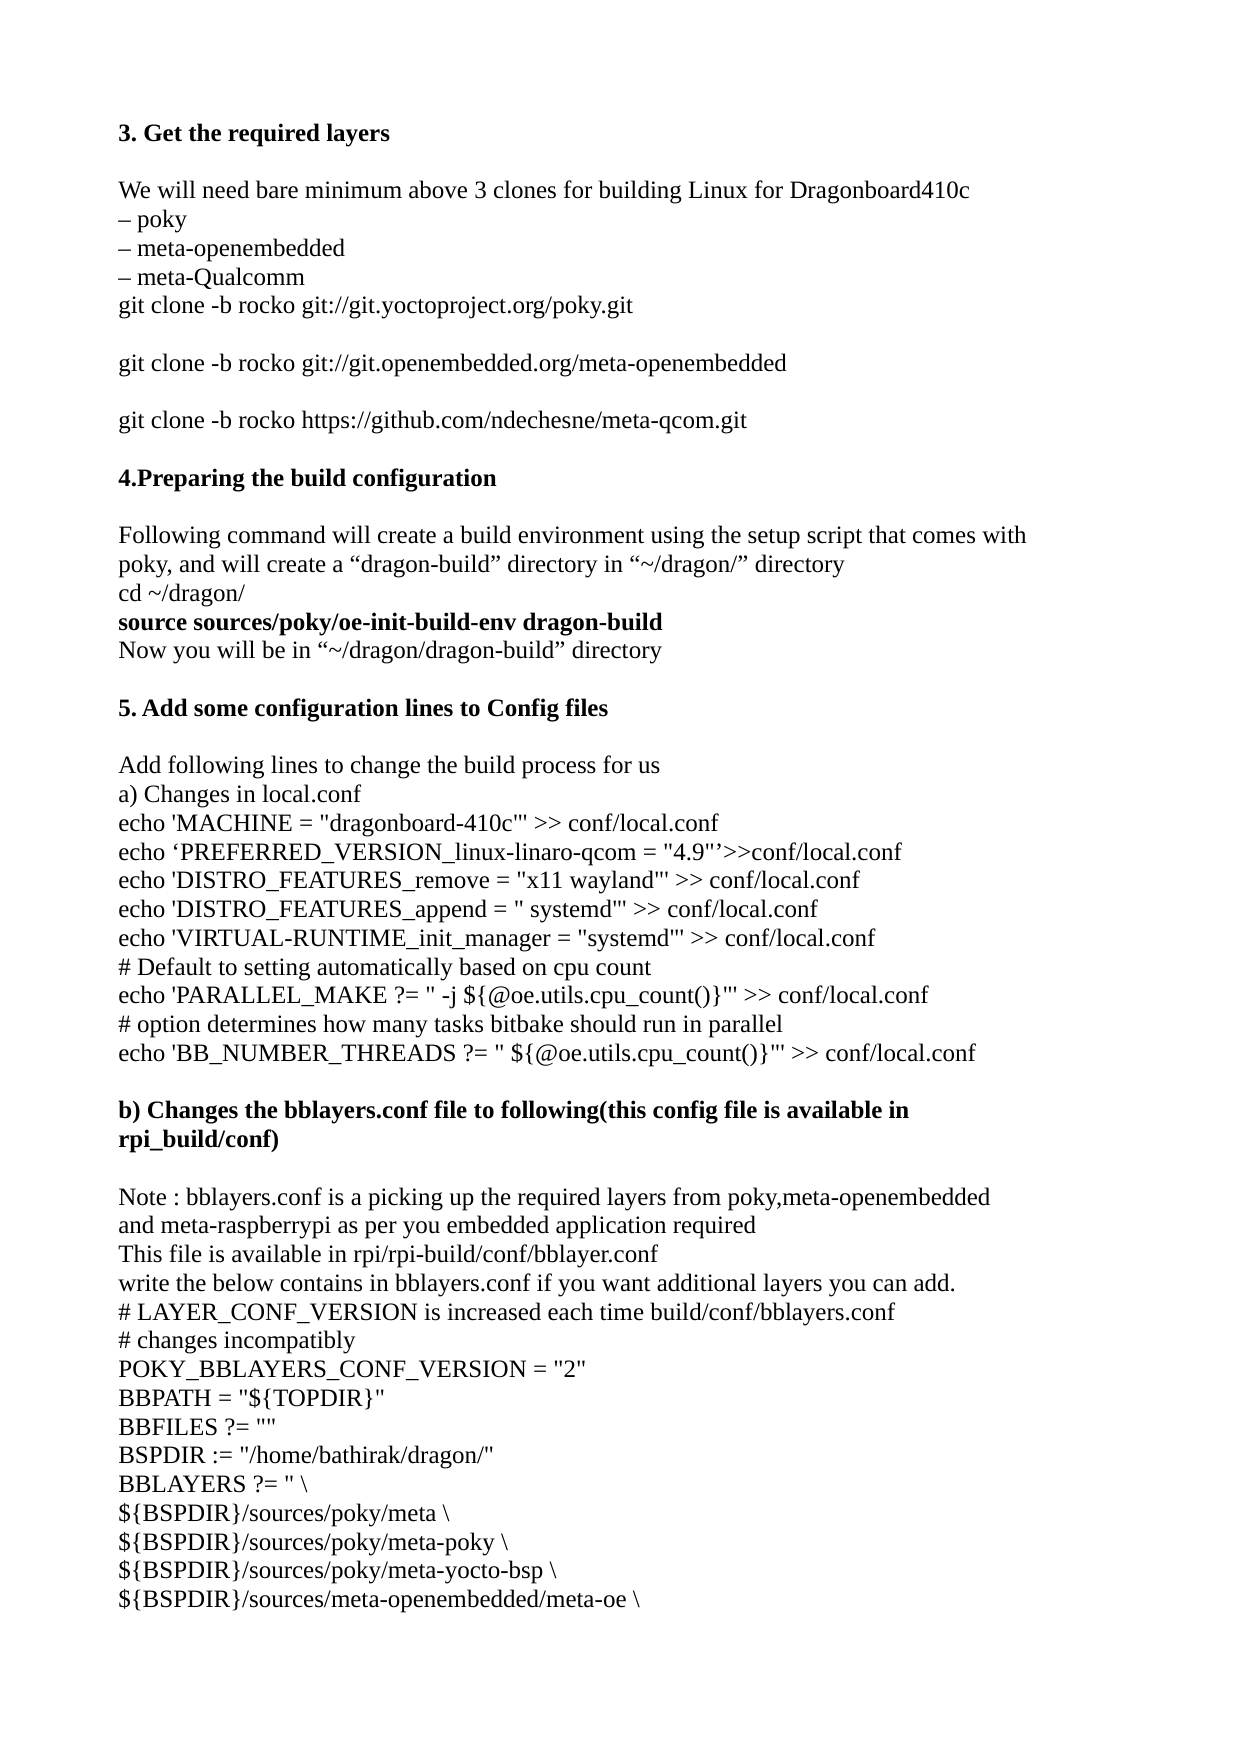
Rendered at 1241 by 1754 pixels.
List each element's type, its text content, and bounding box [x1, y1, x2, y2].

text echo 'DISTRO_FEATURES_remove = "x11 wayland"' >> conf/local.conf [118, 866, 1122, 894]
text b) Changes the bblayers.conf file to following(this config file is available in [118, 1096, 1122, 1124]
text echo 'VIRTUAL-RUNTIME_init_manager = "systemd"' >> conf/local.conf [118, 923, 1122, 952]
text git clone -b rocko git://git.openembedded.org/meta-openembedded [118, 348, 1122, 377]
text echo 'DISTRO_FEATURES_append = " systemd"' >> conf/local.conf [118, 894, 1122, 923]
text # option determines how many tasks bitbake should run in parallel [118, 1009, 1122, 1038]
text echo 'PARALLEL_MAKE ?= " -j ${@oe.utils.cpu_count()}"' >> conf/local.conf [118, 981, 1122, 1009]
text – meta-openembedded [118, 233, 1122, 262]
text echo 'MACHINE = "dragonboard-410c"' >> conf/local.conf [118, 808, 1122, 837]
text BBPATH = "${TOPDIR}" [118, 1383, 1122, 1412]
text 3. Get the required layers [118, 118, 1122, 147]
text echo ‘PREFERRED_VERSION_linux-linaro-qcom = "4.9"’>>conf/local.conf [118, 837, 1122, 866]
text git clone -b rocko git://git.yoctoproject.org/poky.git [118, 291, 1122, 319]
text – poky [118, 204, 1122, 233]
text # changes incompatibly [118, 1326, 1122, 1354]
text source sources/poky/oe-init-build-env dragon-build [118, 607, 1122, 636]
text echo 'BB_NUMBER_THREADS ?= " ${@oe.utils.cpu_count()}"' >> conf/local.conf [118, 1038, 1122, 1067]
text 4.Preparing the build configuration [118, 463, 1122, 492]
text # Default to setting automatically based on cpu count [118, 952, 1122, 981]
text We will need bare minimum above 3 clones for building Linux for Dragonboard410c [118, 176, 1122, 204]
text ${BSPDIR}/sources/poky/meta \ [118, 1498, 1122, 1527]
text 5. Add some configuration lines to Config files [118, 693, 1122, 722]
text BSPDIR := "/home/bathirak/dragon/" [118, 1441, 1122, 1469]
text Following command will create a build environment using the setup script that comes with [118, 521, 1122, 549]
text # LAYER_CONF_VERSION is increased each time build/conf/bblayers.conf [118, 1297, 1122, 1326]
text a) Changes in local.conf [118, 779, 1122, 808]
text poky, and will create a “dragon-build” directory in “~/dragon/” directory [118, 549, 1122, 578]
text rpi_build/conf) [118, 1124, 1122, 1153]
text ${BSPDIR}/sources/meta-openembedded/meta-oe \ [118, 1584, 1122, 1613]
text Now you will be in “~/dragon/dragon-build” directory [118, 636, 1122, 664]
text This file is available in rpi/rpi-build/conf/bblayer.conf [118, 1239, 1122, 1268]
text – meta-Qualcomm [118, 262, 1122, 291]
text and meta-raspberrypi as per you embedded application required [118, 1211, 1122, 1239]
text BBFILES ?= "" [118, 1412, 1122, 1441]
text cd ~/dragon/ [118, 578, 1122, 607]
text git clone -b rocko https://github.com/ndechesne/meta-qcom.git [118, 406, 1122, 434]
text POKY_BBLAYERS_CONF_VERSION = "2" [118, 1354, 1122, 1383]
text write the below contains in bblayers.conf if you want additional layers you can add. [118, 1268, 1122, 1297]
text BBLAYERS ?= " \ [118, 1469, 1122, 1498]
text Add following lines to change the build process for us [118, 751, 1122, 779]
text ${BSPDIR}/sources/poky/meta-poky \ [118, 1527, 1122, 1556]
text Note : bblayers.conf is a picking up the required layers from poky,meta-openembedded [118, 1182, 1122, 1211]
text ${BSPDIR}/sources/poky/meta-yocto-bsp \ [118, 1556, 1122, 1584]
